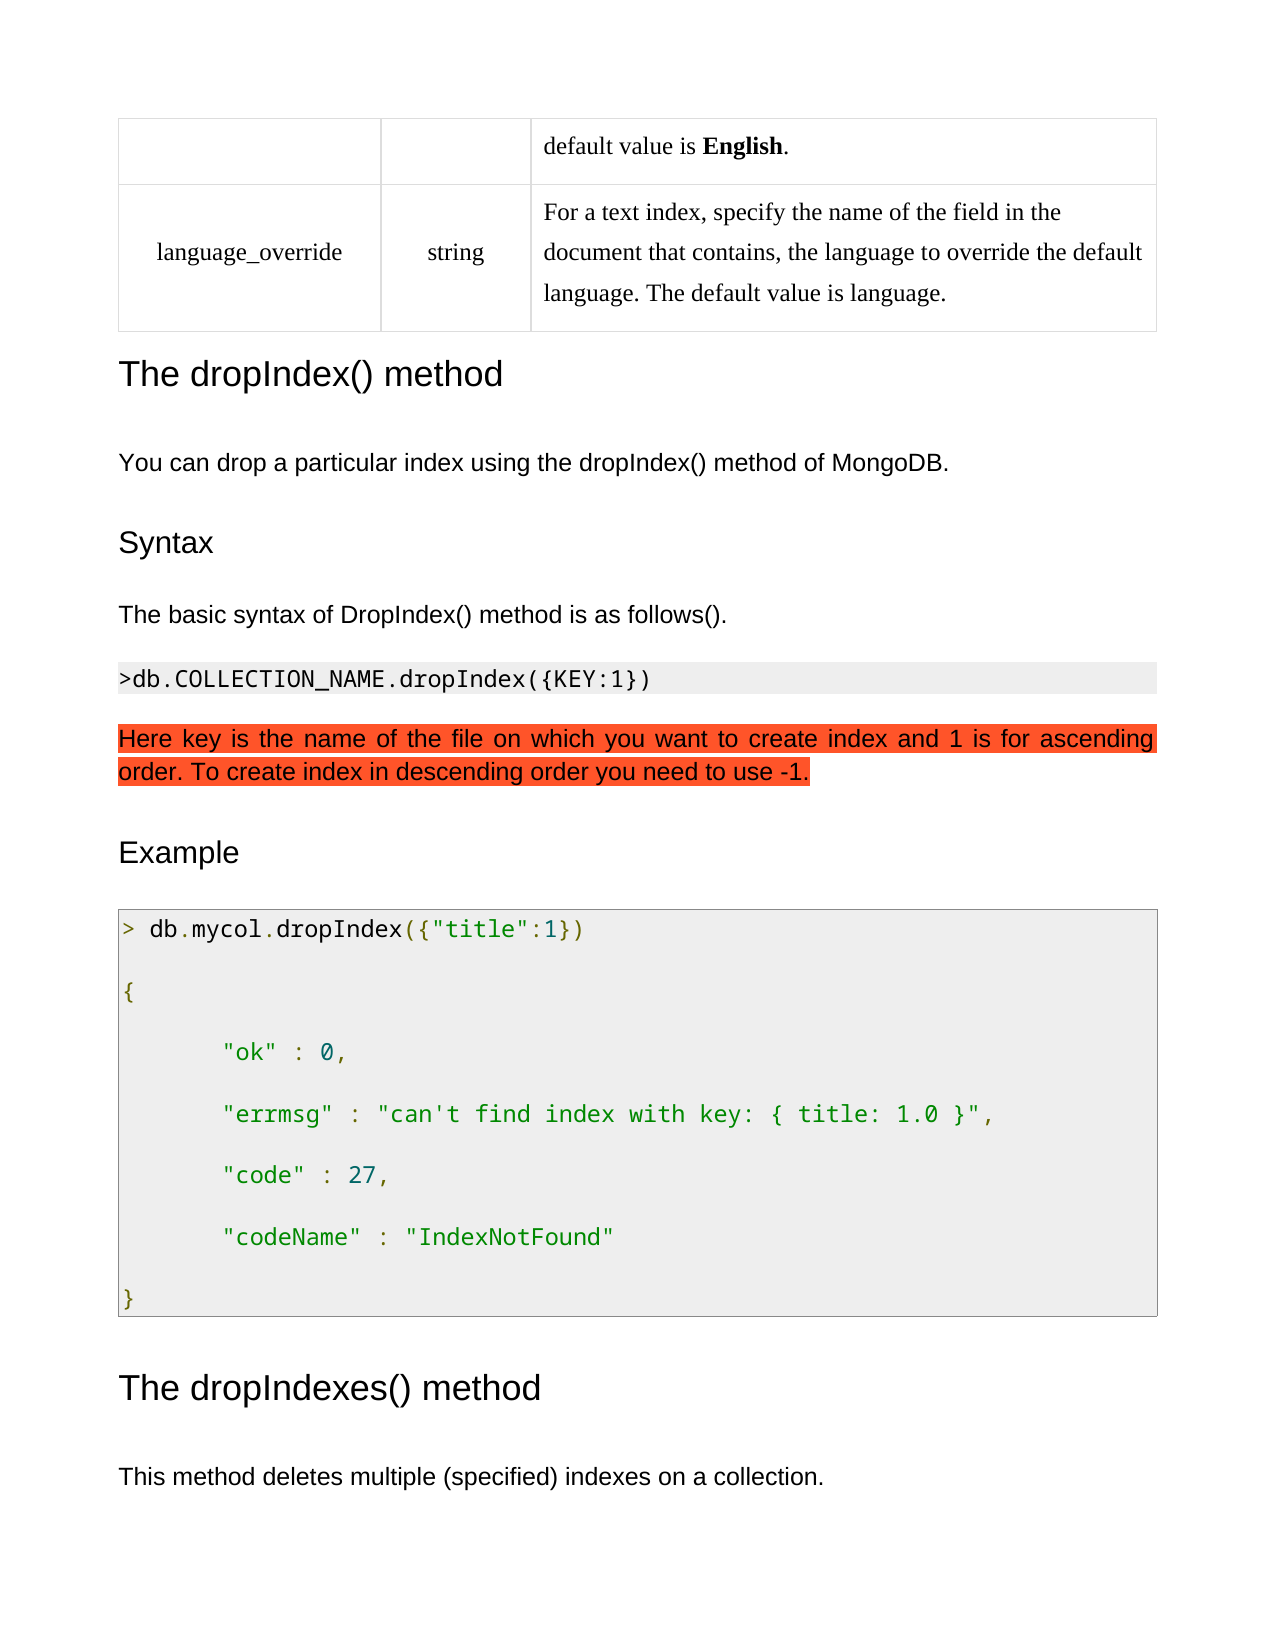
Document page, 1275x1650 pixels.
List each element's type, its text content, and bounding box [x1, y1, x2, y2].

table_cell [119, 119, 380, 184]
text > db.mycol.dropIndex({"title":1}) [119, 910, 1157, 944]
text "codeName" : "IndexNotFound" [119, 1217, 1157, 1252]
table_cell [382, 119, 530, 184]
text { [119, 971, 1157, 1006]
text "ok" : 0, [119, 1032, 1157, 1067]
text "errmsg" : "can't find index with key: { title: 1.0 }", [119, 1094, 1157, 1129]
text "code" : 27, [119, 1155, 1157, 1190]
table_cell default value is English. [532, 119, 1156, 184]
subtitle The dropIndexes() method [118, 1367, 1157, 1408]
subtitle Example [118, 834, 1157, 870]
text } [119, 1278, 1157, 1316]
table_cell string [382, 185, 530, 331]
table_cell For a text index, specify the name of the field in the document that contains, the language to override the default language. The default value is language. [532, 185, 1156, 331]
text The basic syntax of DropIndex() method is as follows(). [118, 600, 1157, 629]
text You can drop a particular index using the dropIndex() method of MongoDB. [118, 447, 1157, 476]
text This method deletes multiple (specified) indexes on a collection. [118, 1462, 1157, 1491]
text >db.COLLECTION_NAME.dropIndex({KEY:1}) [118, 662, 1157, 694]
table_cell language_override [119, 185, 380, 331]
text Here key is the name of the file on which you want to create index and 1 is for ascending order. To create index in descending order you need to use -1. [118, 724, 1157, 786]
subtitle The dropIndex() method [118, 352, 1157, 394]
subtitle Syntax [118, 524, 1157, 561]
